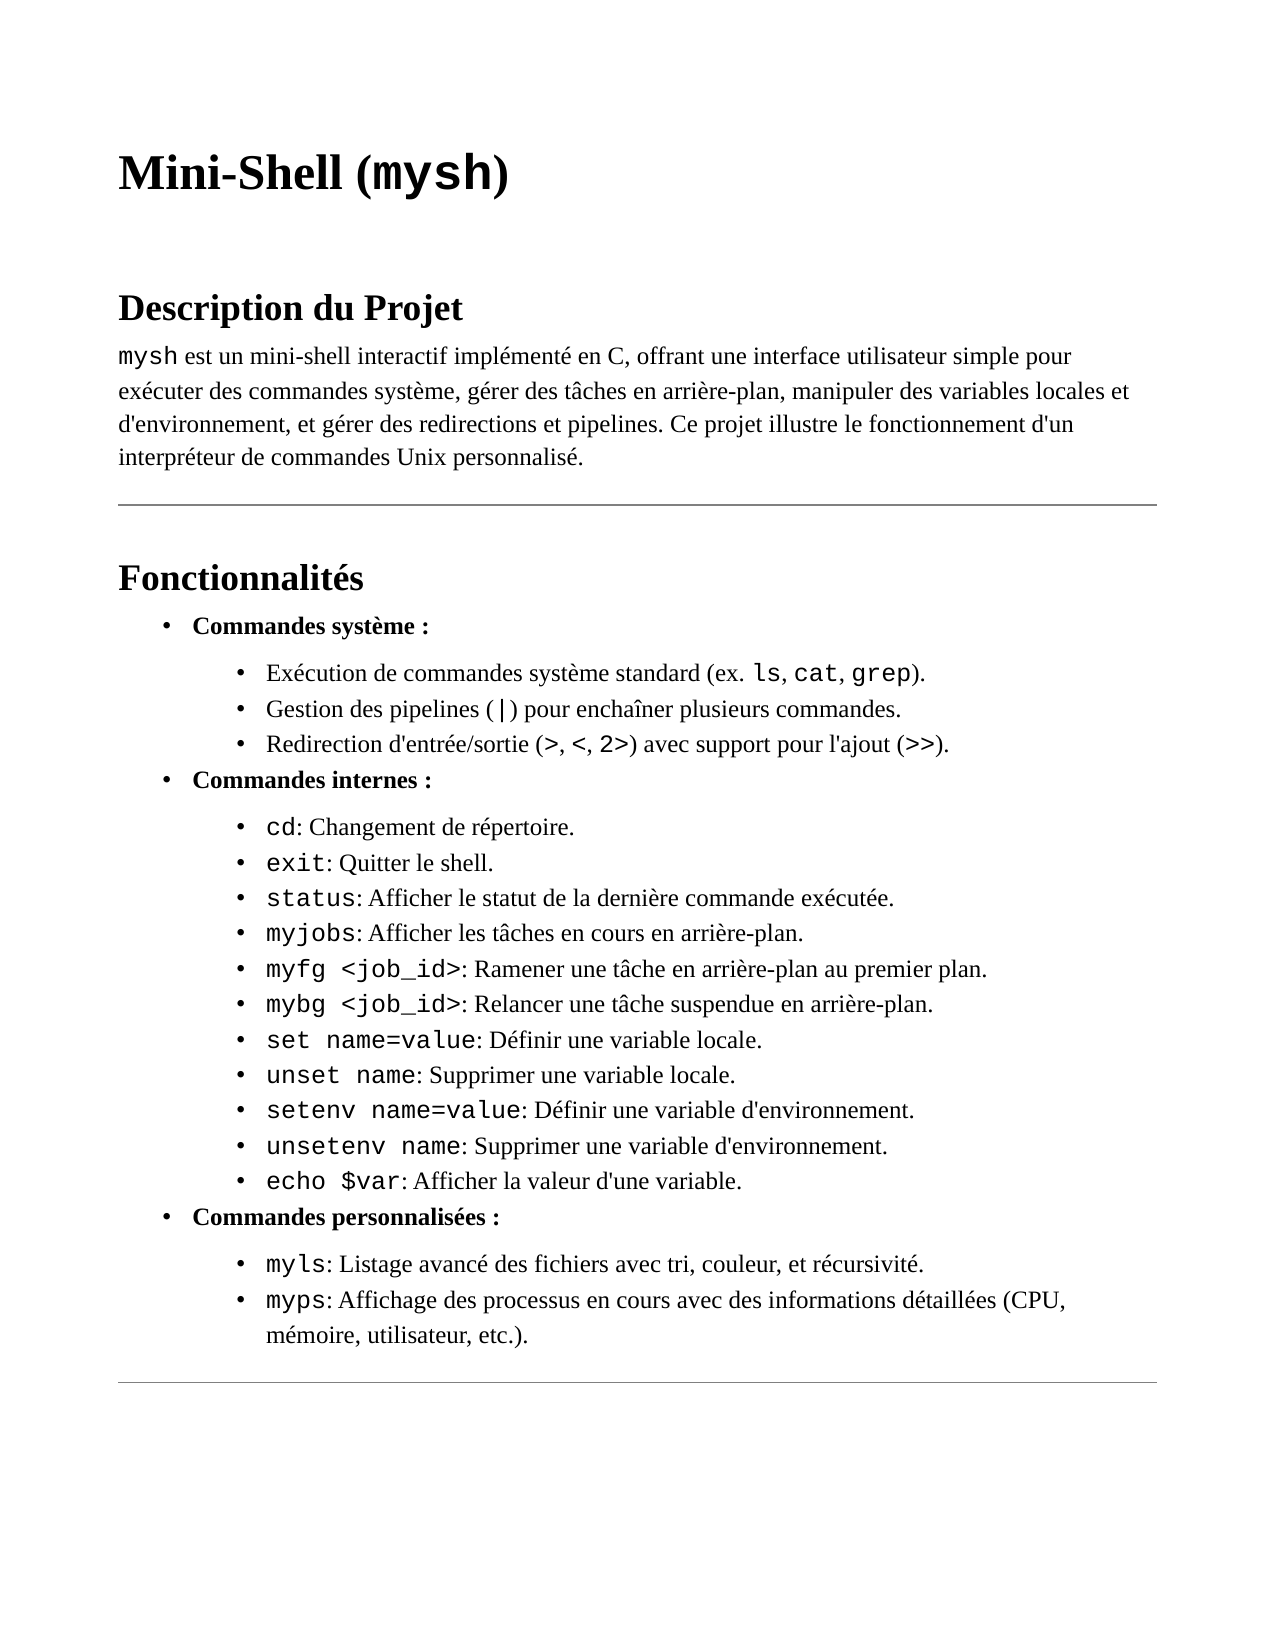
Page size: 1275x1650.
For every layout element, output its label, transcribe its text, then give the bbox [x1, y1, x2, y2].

list cd: Changement de répertoire. [236, 812, 1157, 843]
subtitle Description du Projet [118, 286, 1157, 329]
subtitle Mini-Shell (mysh) [118, 143, 1157, 205]
list Commandes personnalisées : [162, 1202, 1157, 1231]
list Commandes système : [162, 611, 1157, 639]
list exit: Quitter le shell. [236, 848, 1157, 878]
list status: Afficher le statut de la dernière commande exécutée. [236, 883, 1157, 914]
list unset name: Supprimer une variable locale. [236, 1060, 1157, 1091]
list unsetenv name: Supprimer une variable d'environnement. [236, 1131, 1157, 1162]
list mybg <job_id>: Relancer une tâche suspendue en arrière-plan. [236, 989, 1157, 1020]
list Gestion des pipelines (|) pour enchaîner plusieurs commandes. [236, 694, 1157, 725]
list myls: Listage avancé des fichiers avec tri, couleur, et récursivité. [236, 1249, 1157, 1280]
list myjobs: Afficher les tâches en cours en arrière-plan. [236, 918, 1157, 949]
list myps: Affichage des processus en cours avec des informations détaillées (CPU, mémoire, utilisateur, etc.). [236, 1285, 1157, 1349]
list Commandes internes : [162, 765, 1157, 793]
text mysh est un mini-shell interactif implémenté en C, offrant une interface utilisateur simple pour exécuter des commandes système, gérer des tâches en arrière-plan, manipuler des variables locales et d'environnement, et gérer des redirections et pipelines. Ce projet illustre le fonctionnement d'un interpréteur de commandes Unix personnalisé. [118, 341, 1157, 471]
list setenv name=value: Définir une variable d'environnement. [236, 1096, 1157, 1126]
list Redirection d'entrée/sortie (>, <, 2>) avec support pour l'ajout (>>). [236, 729, 1157, 760]
list echo $var: Afficher la valeur d'une variable. [236, 1166, 1157, 1197]
list myfg <job_id>: Ramener une tâche en arrière-plan au premier plan. [236, 954, 1157, 985]
list set name=value: Définir une variable locale. [236, 1025, 1157, 1056]
subtitle Fonctionnalités [118, 555, 1157, 598]
list Exécution de commandes système standard (ex. ls, cat, grep). [236, 658, 1157, 689]
